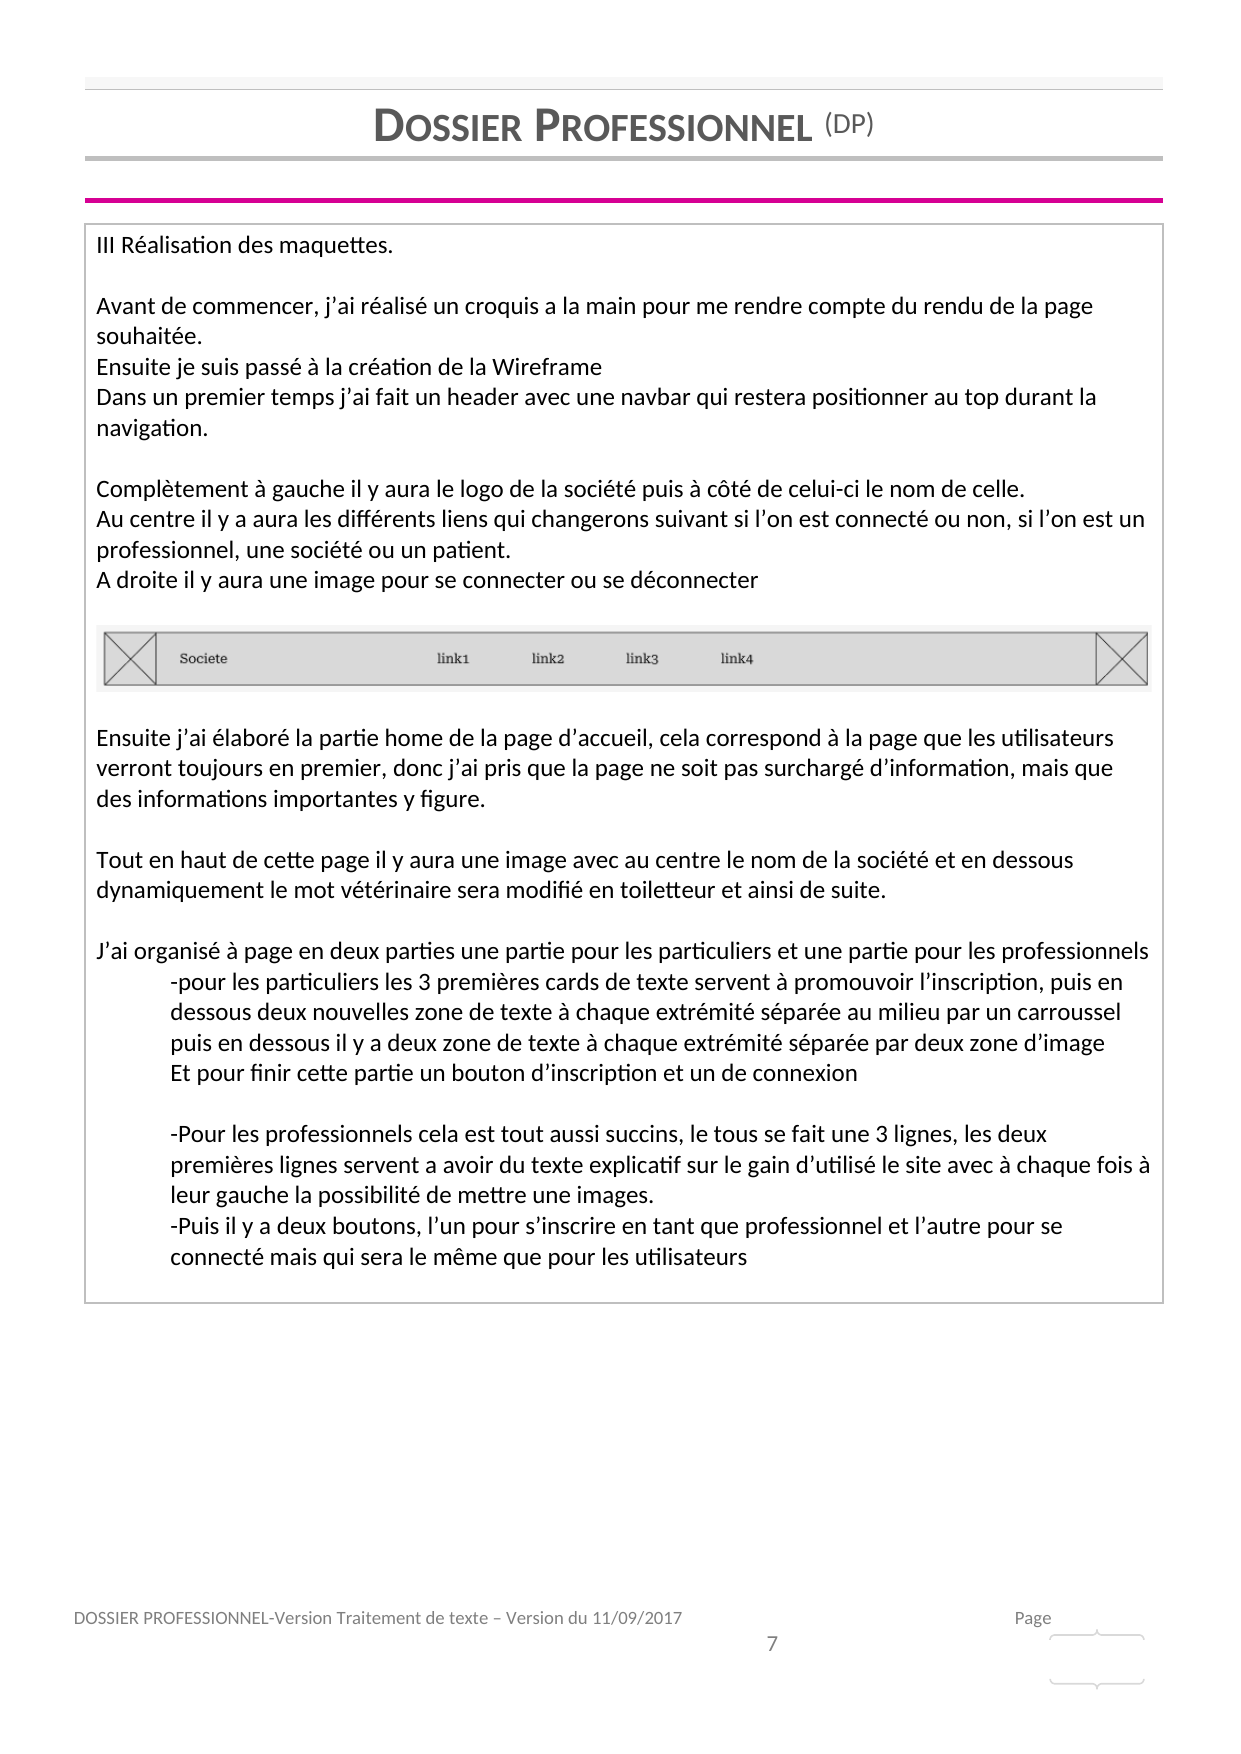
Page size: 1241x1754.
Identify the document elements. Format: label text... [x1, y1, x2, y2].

table_cell III Réalisation des maquettes. Avant de commencer, j’ai réalisé un croquis a la main pour me rendre compte du rendu de la page souhaitée. Ensuite je suis passé à la création de la Wireframe Dans un premier temps j’ai fait un header avec une navbar qui restera positionner au top durant la navigation. Complètement à gauche il y aura le logo de la société puis à côté de celui-ci le nom de celle. Au centre il y a aura les différents liens qui changerons suivant si l’on est connecté ou non, si l’on est un professionnel, une société ou un patient. A droite il y aura une image pour se connecter ou se déconnecter Ensuite j’ai élaboré la partie home de la page d’accueil, cela correspond à la page que les utilisateurs verront toujours en premier, donc j’ai pris que la page ne soit pas surchargé d’information, mais que des informations importantes y figure. Tout en haut de cette page il y aura une image avec au centre le nom de la société et en dessous dynamiquement le mot vétérinaire sera modifié en toiletteur et ainsi de suite. J’ai organisé à page en deux parties une partie pour les particuliers et une partie pour les professionnels -pour les particuliers les 3 premières cards de texte servent à promouvoir l’inscription, puis en dessous deux nouvelles zone de texte à chaque extrémité séparée au milieu par un carroussel puis en dessous il y a deux zone de texte à chaque extrémité séparée par deux zone d’image Et pour finir cette partie un bouton d’inscription et un de connexion -Pour les professionnels cela est tout aussi succins, le tous se fait une 3 lignes, les deux premières lignes servent a avoir du texte explicatif sur le gain d’utilisé le site avec à chaque fois à leur gauche la possibilité de mettre une images. -Puis il y a deux boutons, l’un pour s’inscrire en tant que professionnel et l’autre pour se connecté mais qui sera le même que pour les utilisateurs [86, 225, 1162, 1302]
